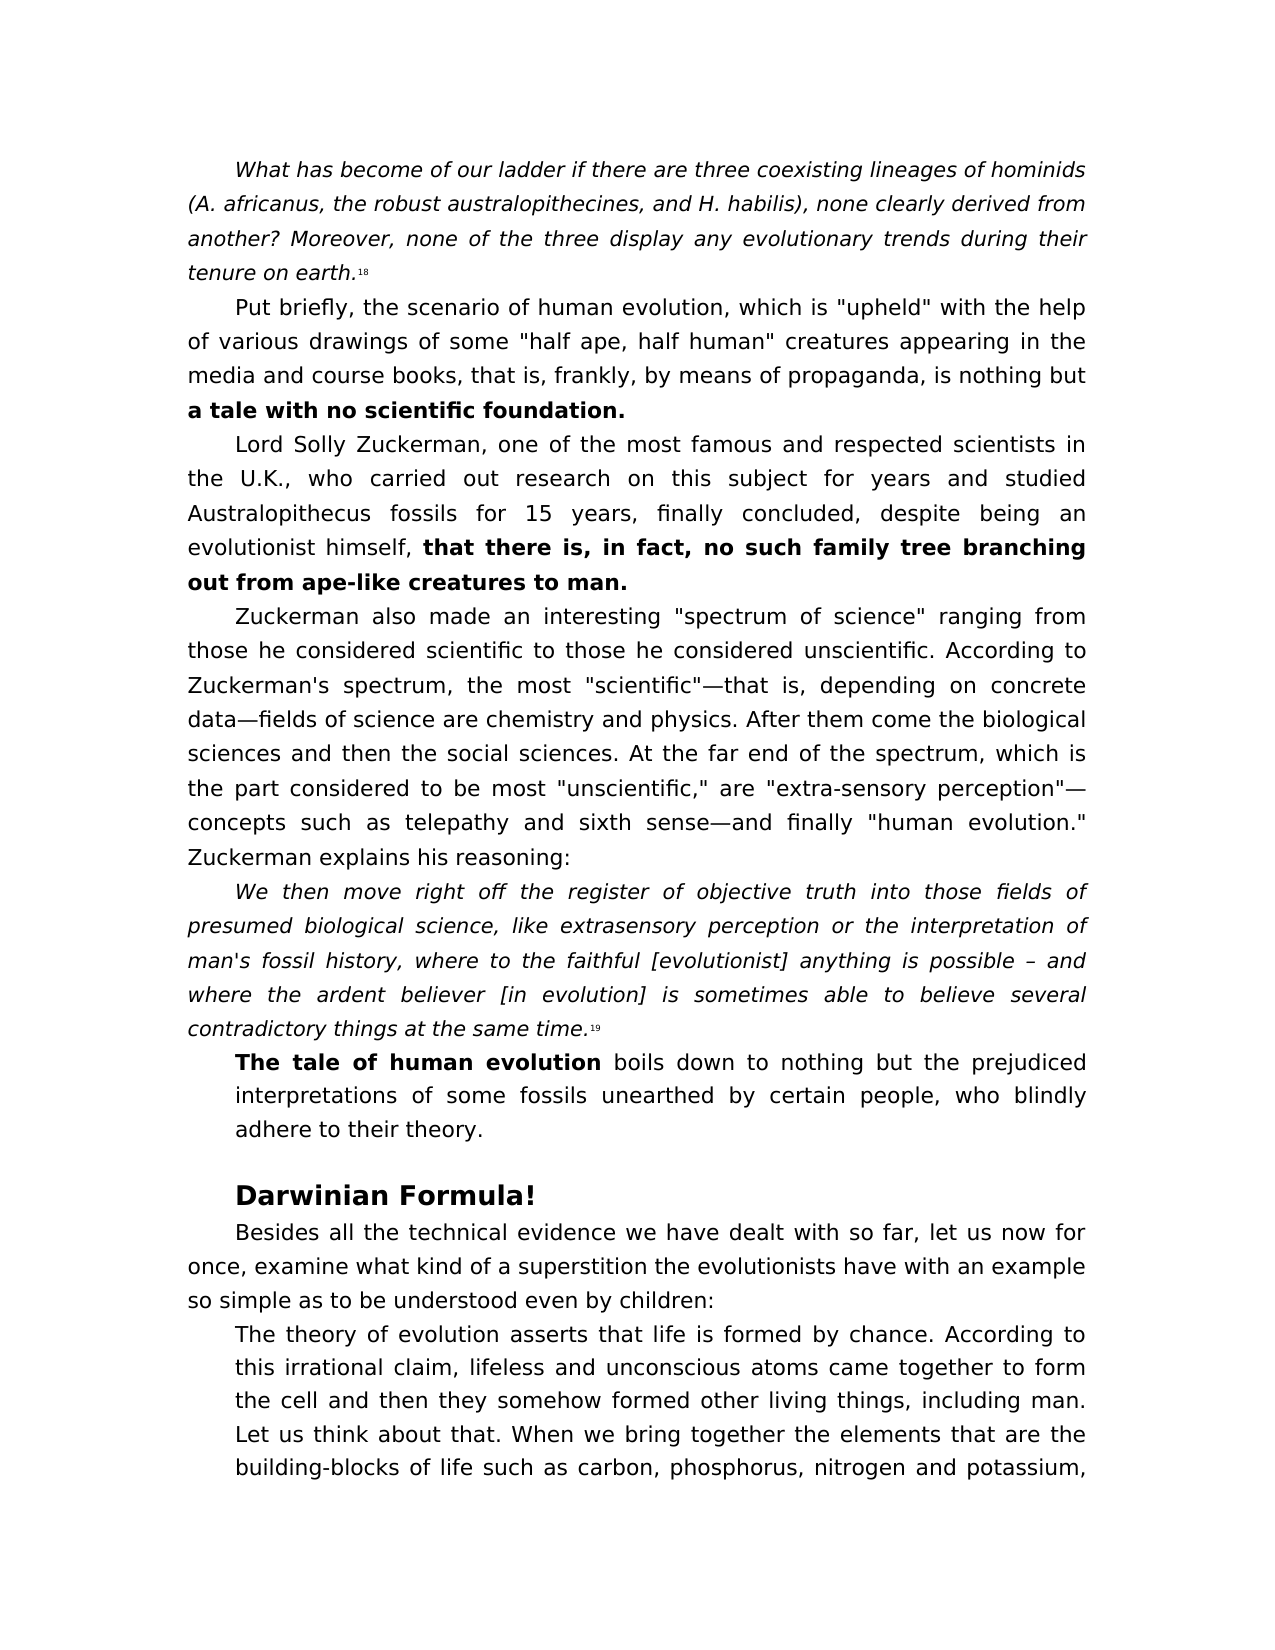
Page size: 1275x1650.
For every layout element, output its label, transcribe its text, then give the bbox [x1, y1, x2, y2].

text Besides all the technical evidence we have dealt with so far, let us now for once, examine what kind of a superstition the evolutionists have with an example so simple as to be understood even by children: [187, 1212, 1087, 1316]
text Put briefly, the scenario of human evolution, which is "upheld" with the help of various drawings of some "half ape, half human" creatures appearing in the media and course books, that is, frankly, by means of propaganda, is nothing but a tale with no scientific foundation. [187, 287, 1087, 425]
text Lord Solly Zuckerman, one of the most famous and respected scientists in the U.K., who carried out research on this subject for years and studied Australopithecus fossils for 15 years, finally concluded, despite being an evolutionist himself, that there is, in fact, no such family tree branching out from ape-like creatures to man. [187, 425, 1087, 597]
text We then move right off the register of objective truth into those fields of presumed biological science, like extrasensory perception or the interpretation of man's fossil history, where to the faithful [evolutionist] anything is possible – and where the ardent believer [in evolution] is sometimes able to believe several contradictory things at the same time.19 [187, 872, 1087, 1044]
text Zuckerman also made an interesting "spectrum of science" ranging from those he considered scientific to those he considered unscientific. According to Zuckerman's spectrum, the most "scientific"—that is, depending on concrete data—fields of science are chemistry and physics. After them come the biological sciences and then the social sciences. At the far end of the spectrum, which is the part considered to be most "unscientific," are "extra-sensory perception"—concepts such as telepathy and sixth sense—and finally "human evolution." Zuckerman explains his reasoning: [187, 597, 1087, 872]
text The theory of evolution asserts that life is formed by chance. According to this irrational claim, lifeless and unconscious atoms came together to form the cell and then they somehow formed other living things, including man. Let us think about that. When we bring together the elements that are the building-blocks of life such as carbon, phosphorus, nitrogen and potassium, [235, 1316, 1087, 1482]
text Darwinian Formula! [187, 1178, 1087, 1212]
text The tale of human evolution boils down to nothing but the prejudiced interpretations of some fossils unearthed by certain people, who blindly adhere to their theory. [235, 1044, 1087, 1144]
text What has become of our ladder if there are three coexisting lineages of hominids (A. africanus, the robust australopithecines, and H. habilis), none clearly derived from another? Moreover, none of the three display any evolutionary trends during their tenure on earth.18 [187, 150, 1087, 287]
